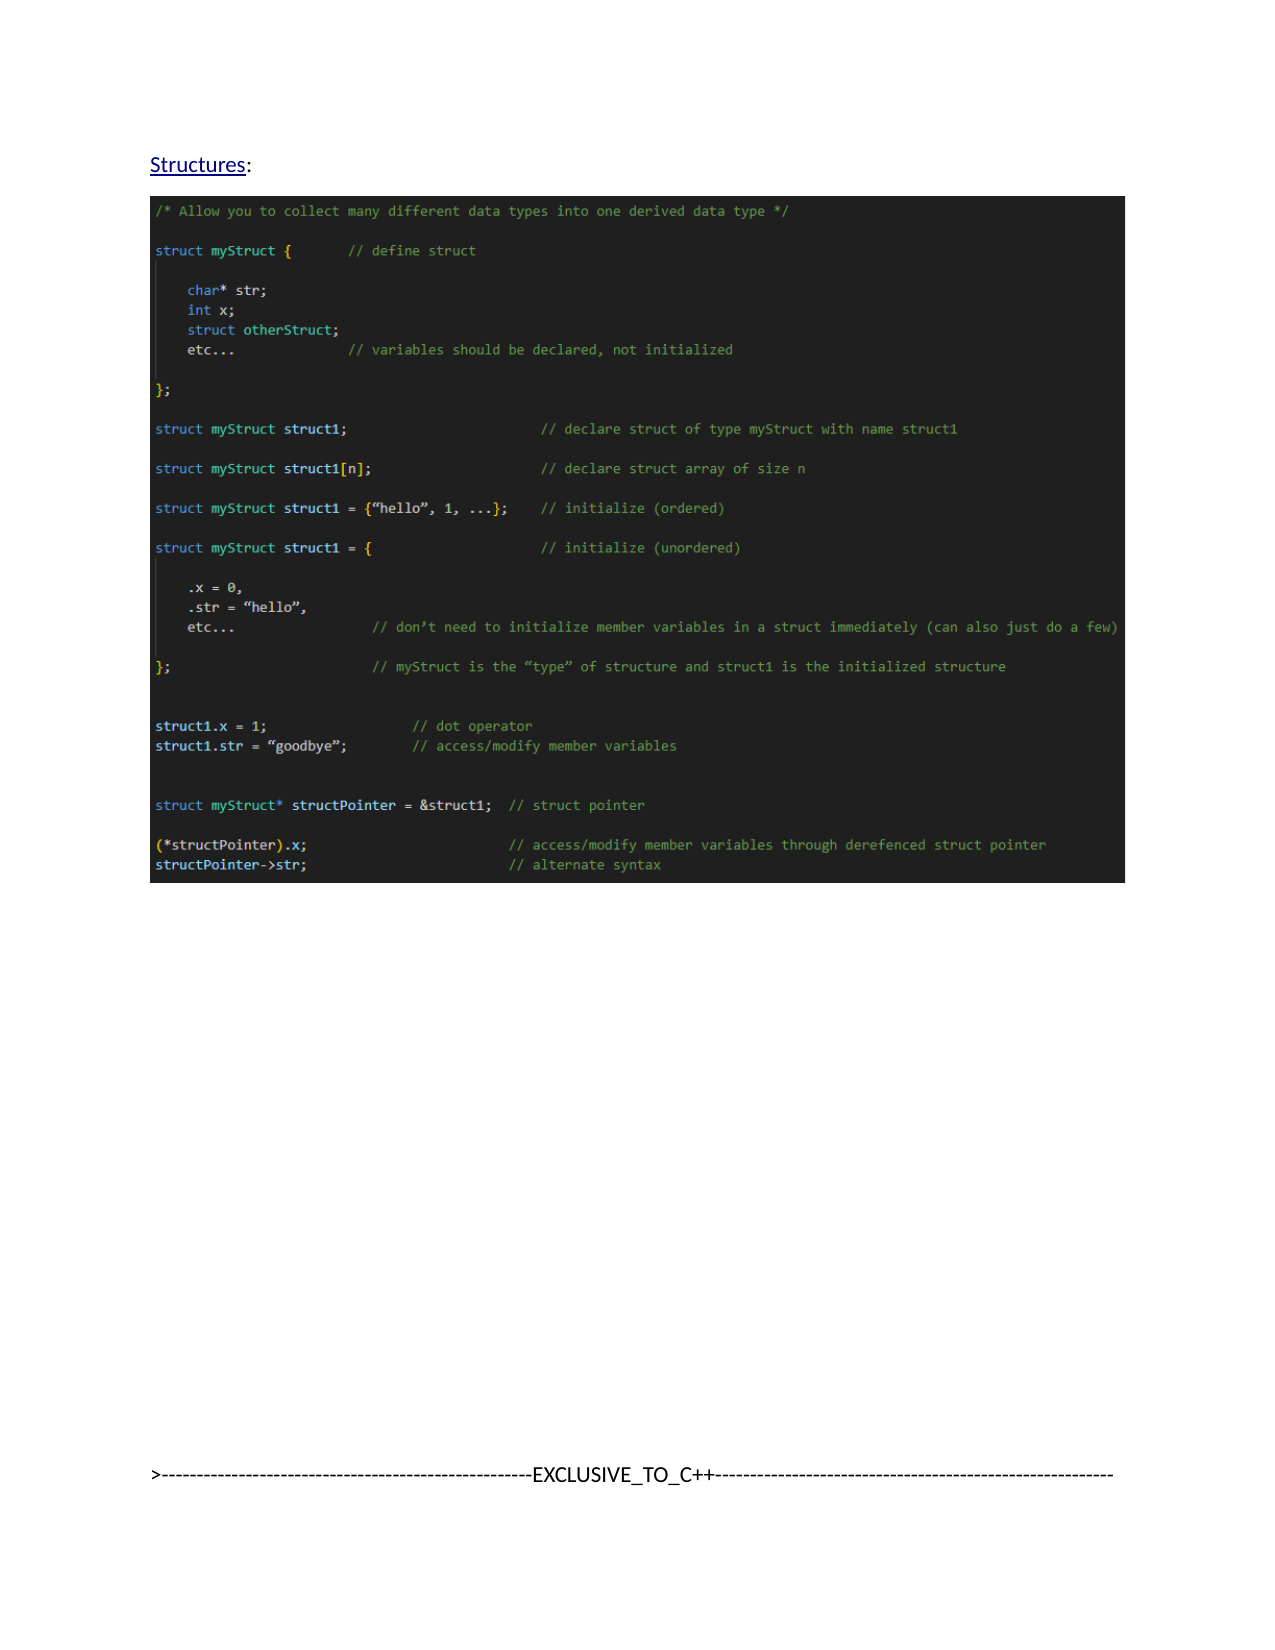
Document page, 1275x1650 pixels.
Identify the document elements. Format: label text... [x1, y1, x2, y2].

text Structures: [150, 150, 1125, 178]
text >-----------------------------------------------------EXCLUSIVE_TO_C++--------------------------------------------------------- [150, 1460, 1125, 1488]
